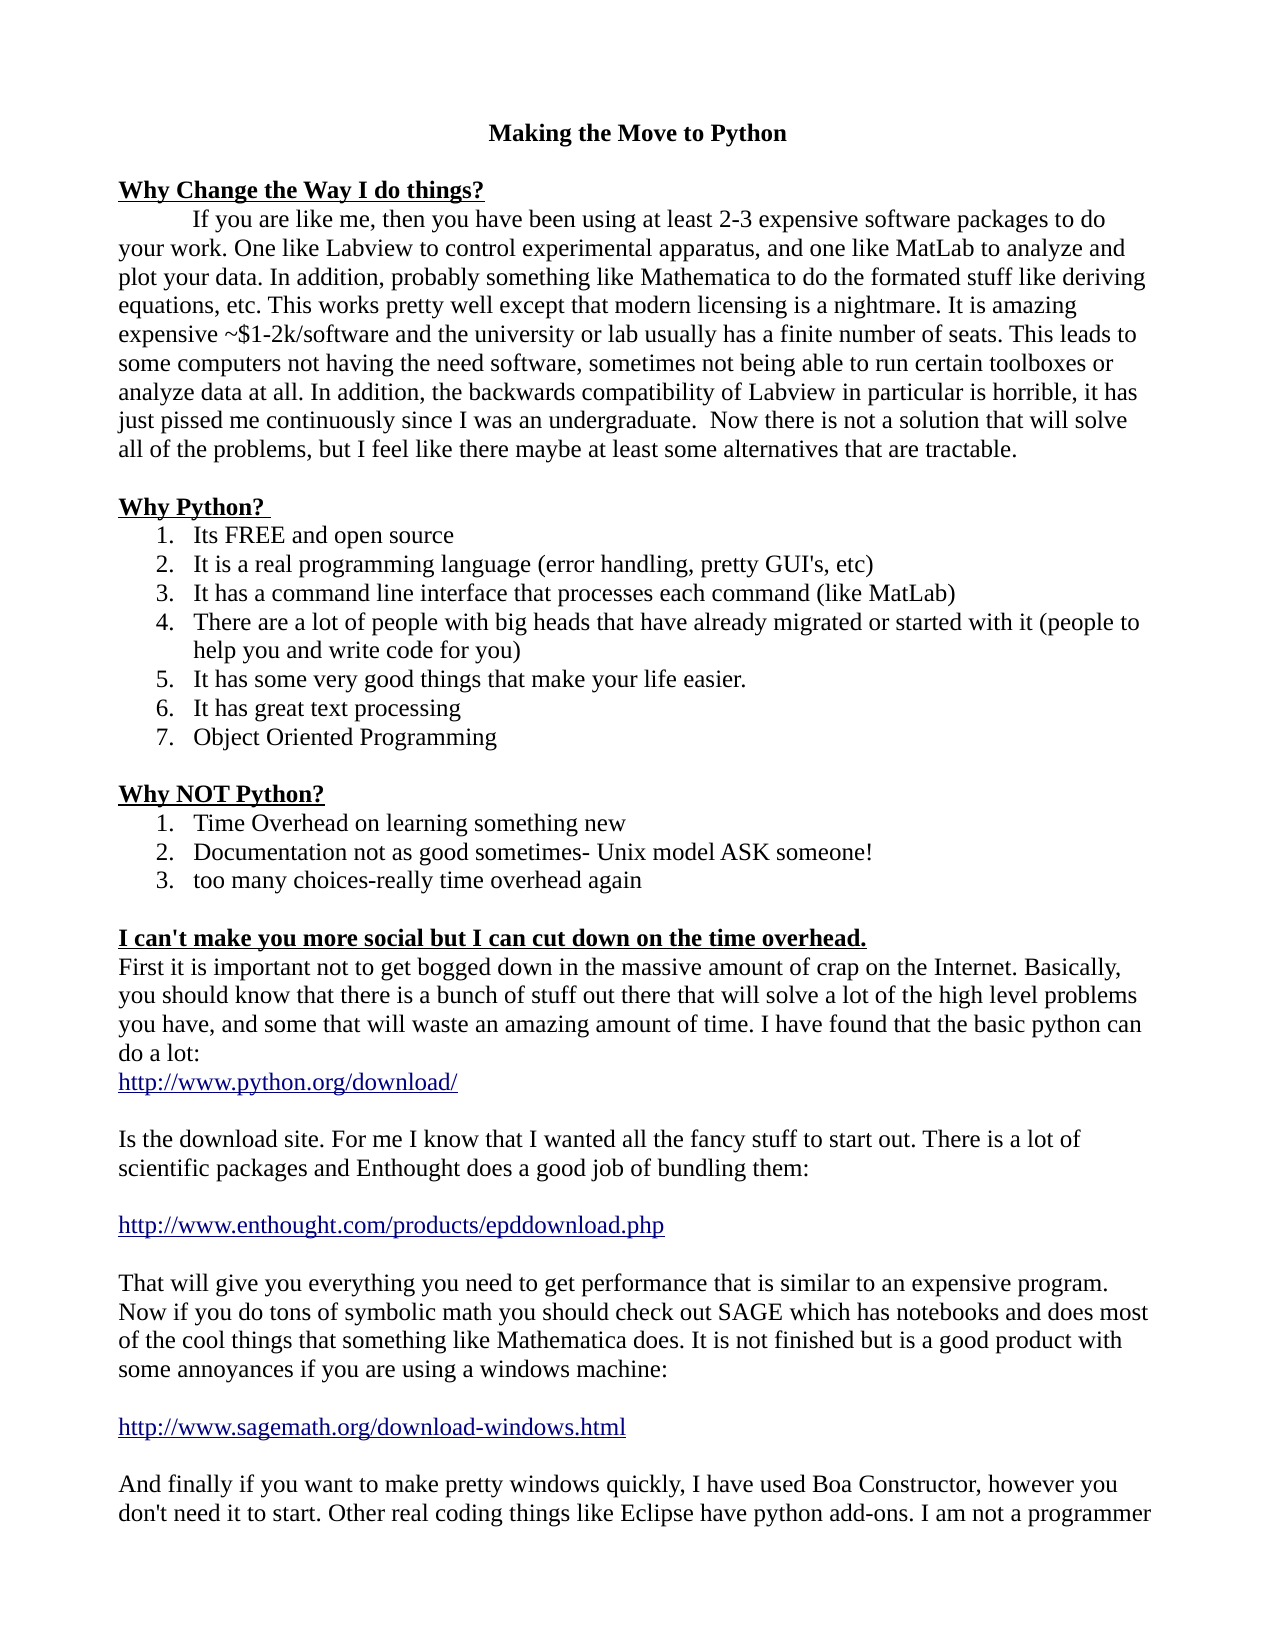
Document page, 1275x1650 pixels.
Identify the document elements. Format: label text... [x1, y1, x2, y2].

text http://www.sagemath.org/download-windows.html [118, 1412, 1157, 1441]
text I can't make you more social but I can cut down on the time overhead. [118, 923, 1157, 952]
list It has a command line interface that processes each command (like MatLab) [156, 578, 1157, 607]
list Documentation not as good sometimes- Unix model ASK someone! [156, 837, 1157, 866]
list It is a real programming language (error handling, pretty GUI's, etc) [156, 549, 1157, 578]
text Why Python? [118, 492, 1157, 521]
text And finally if you want to make pretty windows quickly, I have used Boa Constructor, however you don't need it to start. Other real coding things like Eclipse have python add-ons. I am not a programmer [118, 1469, 1157, 1527]
list Time Overhead on learning something new [156, 808, 1157, 837]
text First it is important not to get bogged down in the massive amount of crap on the Internet. Basically, you should know that there is a bunch of stuff out there that will solve a lot of the high level problems you have, and some that will waste an amazing amount of time. I have found that the basic python can do a lot: [118, 952, 1157, 1067]
text http://www.python.org/download/ [118, 1067, 1157, 1096]
text Is the download site. For me I know that I wanted all the fancy stuff to start out. There is a lot of scientific packages and Enthought does a good job of bundling them: [118, 1124, 1157, 1182]
text http://www.enthought.com/products/epddownload.php [118, 1211, 1157, 1239]
text Why NOT Python? [118, 779, 1157, 808]
list Its FREE and open source [156, 521, 1157, 549]
list Object Oriented Programming [156, 722, 1157, 751]
text That will give you everything you need to get performance that is similar to an expensive program. [118, 1268, 1157, 1297]
text If you are like me, then you have been using at least 2-3 expensive software packages to do your work. One like Labview to control experimental apparatus, and one like MatLab to analyze and plot your data. In addition, probably something like Mathematica to do the formated stuff like deriving equations, etc. This works pretty well except that modern licensing is a nightmare. It is amazing expensive ~$1-2k/software and the university or lab usually has a finite number of seats. This leads to some computers not having the need software, sometimes not being able to run certain toolboxes or analyze data at all. In addition, the backwards compatibility of Labview in particular is horrible, it has just pissed me continuously since I was an undergraduate. Now there is not a solution that will solve all of the problems, but I feel like there maybe at least some alternatives that are tractable. [118, 204, 1157, 463]
list There are a lot of people with big heads that have already migrated or started with it (people to help you and write code for you) [156, 607, 1157, 664]
list It has some very good things that make your life easier. [156, 664, 1157, 693]
list It has great text processing [156, 693, 1157, 722]
text Why Change the Way I do things? [118, 176, 1157, 204]
list too many choices-really time overhead again [156, 866, 1157, 894]
text Making the Move to Python [118, 118, 1157, 147]
text Now if you do tons of symbolic math you should check out SAGE which has notebooks and does most of the cool things that something like Mathematica does. It is not finished but is a good product with some annoyances if you are using a windows machine: [118, 1297, 1157, 1383]
